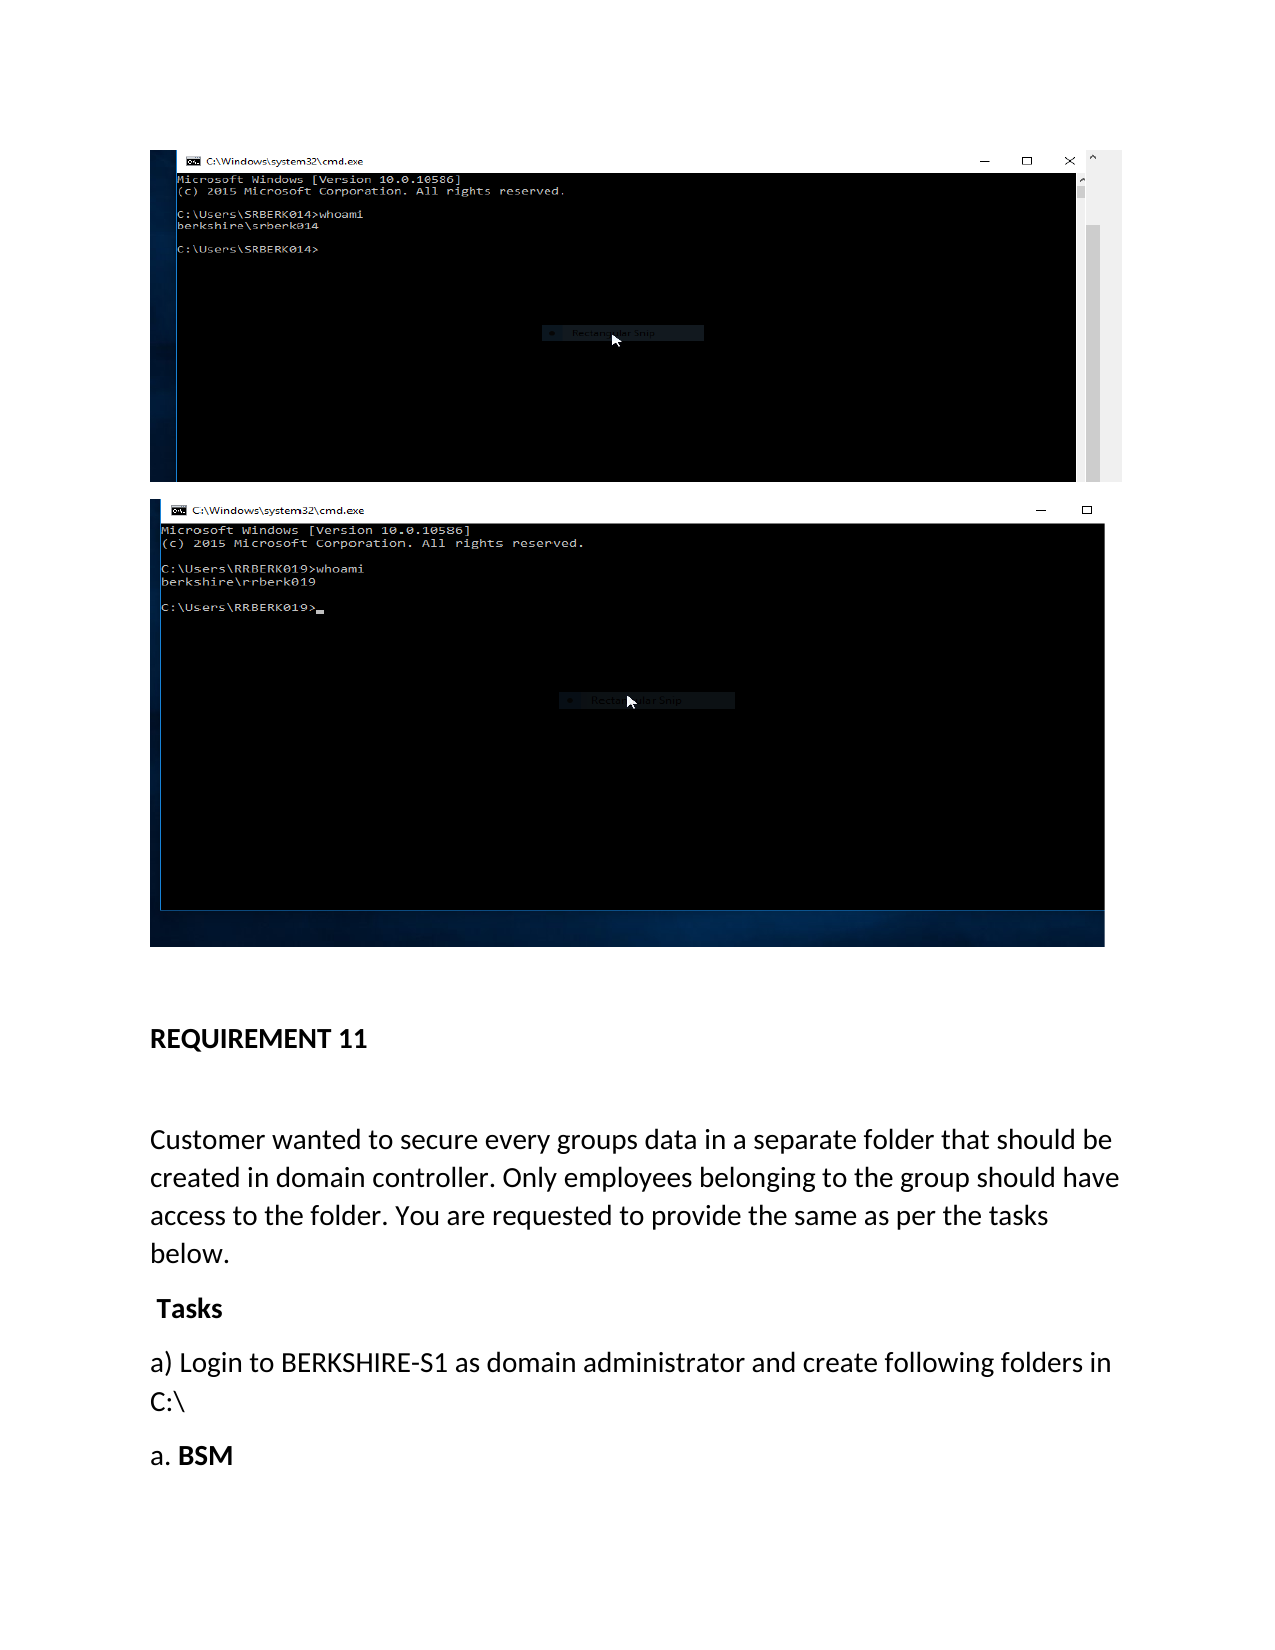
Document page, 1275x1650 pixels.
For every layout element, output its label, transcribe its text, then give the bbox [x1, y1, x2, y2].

picture [150, 499, 1105, 947]
text Tasks [150, 1290, 1125, 1326]
picture [150, 150, 1122, 482]
text REQUIREMENT 11 [150, 1020, 1125, 1056]
text Customer wanted to secure every groups data in a separate folder that should be created in domain controller. Only employees belonging to the group should have access to the folder. You are requested to provide the same as per the tasks below. [150, 1121, 1125, 1271]
text a) Login to BERKSHIRE-S1 as domain administrator and create following folders in C:\ [150, 1344, 1125, 1418]
text a. BSM [150, 1437, 1125, 1473]
